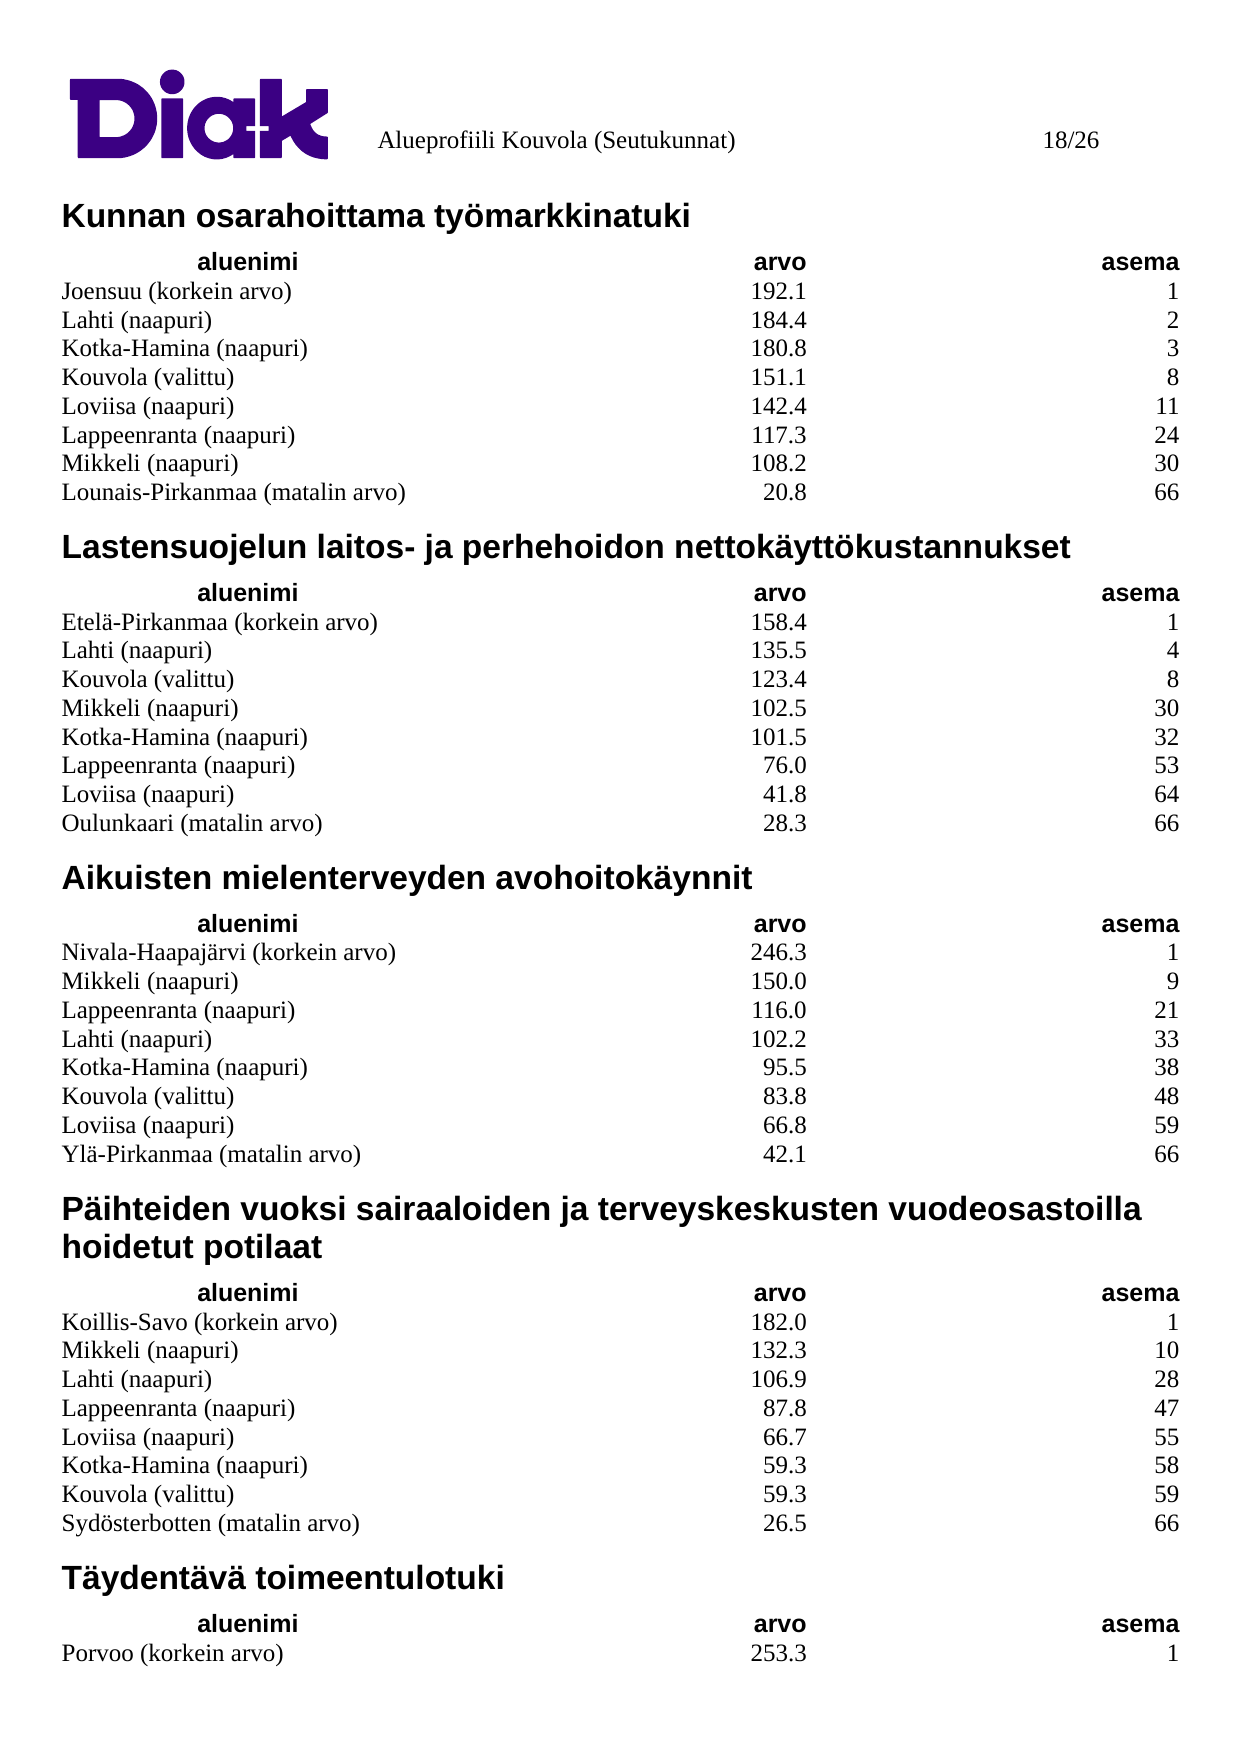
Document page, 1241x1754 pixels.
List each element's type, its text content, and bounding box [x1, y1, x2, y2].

table_cell 59.3 [434, 1479, 806, 1508]
table_cell 33 [806, 1024, 1179, 1052]
table_header arvo [434, 247, 806, 276]
table_cell 1 [806, 276, 1179, 305]
table_cell Etelä-Pirkanmaa (korkein arvo) [61, 607, 434, 636]
table_cell 76.0 [434, 751, 806, 779]
table_cell 3 [806, 334, 1179, 362]
subtitle Aikuisten mielenterveyden avohoitokäynnit [61, 858, 1179, 896]
table_cell 21 [806, 995, 1179, 1024]
table_cell 1 [806, 607, 1179, 636]
table_cell Lappeenranta (naapuri) [61, 751, 434, 779]
table_cell 9 [806, 966, 1179, 995]
table_header aluenimi [61, 578, 434, 607]
table_cell Sydösterbotten (matalin arvo) [61, 1508, 434, 1537]
table_header arvo [434, 1278, 806, 1307]
table_cell Ylä-Pirkanmaa (matalin arvo) [61, 1139, 434, 1167]
table_cell Joensuu (korkein arvo) [61, 276, 434, 305]
table_cell 32 [806, 722, 1179, 751]
table_header asema [806, 578, 1179, 607]
table_cell 83.8 [434, 1081, 806, 1110]
table_cell 95.5 [434, 1053, 806, 1081]
table_cell 66.7 [434, 1422, 806, 1451]
subtitle Kunnan osarahoittama työmarkkinatuki [61, 196, 1179, 235]
table_cell 38 [806, 1053, 1179, 1081]
table_cell 48 [806, 1081, 1179, 1110]
table_cell Lounais-Pirkanmaa (matalin arvo) [61, 477, 434, 506]
table_cell 10 [806, 1336, 1179, 1364]
table_cell 102.2 [434, 1024, 806, 1052]
table_cell 132.3 [434, 1336, 806, 1364]
table_cell 117.3 [434, 420, 806, 448]
table_cell 41.8 [434, 779, 806, 808]
table_header asema [806, 909, 1179, 937]
table_cell Oulunkaari (matalin arvo) [61, 808, 434, 837]
table_cell Kotka-Hamina (naapuri) [61, 1451, 434, 1479]
table_cell Nivala-Haapajärvi (korkein arvo) [61, 938, 434, 966]
table_cell Loviisa (naapuri) [61, 391, 434, 420]
table_cell 8 [806, 362, 1179, 391]
table_cell 20.8 [434, 477, 806, 506]
table_cell 253.3 [434, 1638, 806, 1666]
table_cell Kotka-Hamina (naapuri) [61, 1053, 434, 1081]
table_cell 182.0 [434, 1307, 806, 1336]
table_cell 66 [806, 808, 1179, 837]
table_cell 53 [806, 751, 1179, 779]
table_cell 246.3 [434, 938, 806, 966]
table_cell 150.0 [434, 966, 806, 995]
table_cell Kouvola (valittu) [61, 1479, 434, 1508]
table_cell 116.0 [434, 995, 806, 1024]
table_cell 2 [806, 305, 1179, 333]
table_cell 87.8 [434, 1393, 806, 1422]
subtitle Päihteiden vuoksi sairaaloiden ja terveyskeskusten vuodeosastoilla hoidetut potilaat [61, 1188, 1179, 1266]
table_cell 59 [806, 1110, 1179, 1139]
table_cell 123.4 [434, 664, 806, 693]
table_header arvo [434, 1609, 806, 1638]
table_cell 1 [806, 1307, 1179, 1336]
table_cell 11 [806, 391, 1179, 420]
table_cell Lahti (naapuri) [61, 1364, 434, 1393]
subtitle Täydentävä toimeentulotuki [61, 1558, 1179, 1596]
table_cell Mikkeli (naapuri) [61, 449, 434, 477]
table_cell 26.5 [434, 1508, 806, 1537]
table_cell 135.5 [434, 636, 806, 664]
table_cell Lappeenranta (naapuri) [61, 995, 434, 1024]
table_cell 59.3 [434, 1451, 806, 1479]
table_cell 180.8 [434, 334, 806, 362]
table_cell Kouvola (valittu) [61, 1081, 434, 1110]
table_cell Lahti (naapuri) [61, 1024, 434, 1052]
table_cell Loviisa (naapuri) [61, 1110, 434, 1139]
table_cell 64 [806, 779, 1179, 808]
table_cell 30 [806, 693, 1179, 722]
table_cell Porvoo (korkein arvo) [61, 1638, 434, 1666]
table_cell 1 [806, 1638, 1179, 1666]
table_cell 158.4 [434, 607, 806, 636]
table_cell 30 [806, 449, 1179, 477]
table_cell 42.1 [434, 1139, 806, 1167]
table_cell 101.5 [434, 722, 806, 751]
table_cell Mikkeli (naapuri) [61, 1336, 434, 1364]
table_header asema [806, 1609, 1179, 1638]
table_cell 66 [806, 1508, 1179, 1537]
table_header asema [806, 1278, 1179, 1307]
table_cell Kouvola (valittu) [61, 362, 434, 391]
table_cell Lappeenranta (naapuri) [61, 1393, 434, 1422]
table_cell 55 [806, 1422, 1179, 1451]
table_cell 47 [806, 1393, 1179, 1422]
table_cell Kotka-Hamina (naapuri) [61, 334, 434, 362]
table_cell 192.1 [434, 276, 806, 305]
table_cell Kouvola (valittu) [61, 664, 434, 693]
table_cell 28 [806, 1364, 1179, 1393]
table_cell 58 [806, 1451, 1179, 1479]
table_cell Loviisa (naapuri) [61, 1422, 434, 1451]
table_cell 151.1 [434, 362, 806, 391]
table_cell 66.8 [434, 1110, 806, 1139]
table_cell Lahti (naapuri) [61, 636, 434, 664]
table_cell 66 [806, 477, 1179, 506]
table_header asema [806, 247, 1179, 276]
table_cell 66 [806, 1139, 1179, 1167]
table_cell 59 [806, 1479, 1179, 1508]
table_cell 4 [806, 636, 1179, 664]
table_cell 8 [806, 664, 1179, 693]
table_cell Mikkeli (naapuri) [61, 966, 434, 995]
table_cell 28.3 [434, 808, 806, 837]
table_header arvo [434, 578, 806, 607]
subtitle Lastensuojelun laitos- ja perhehoidon nettokäyttökustannukset [61, 527, 1179, 566]
table_header aluenimi [61, 247, 434, 276]
table_header aluenimi [61, 1278, 434, 1307]
table_cell 106.9 [434, 1364, 806, 1393]
table_cell 142.4 [434, 391, 806, 420]
table_cell 1 [806, 938, 1179, 966]
table_header aluenimi [61, 1609, 434, 1638]
table_cell Koillis-Savo (korkein arvo) [61, 1307, 434, 1336]
table_header arvo [434, 909, 806, 937]
table_cell Mikkeli (naapuri) [61, 693, 434, 722]
table_cell Loviisa (naapuri) [61, 779, 434, 808]
table_cell 24 [806, 420, 1179, 448]
table_cell 102.5 [434, 693, 806, 722]
table_header aluenimi [61, 909, 434, 937]
table_cell Lappeenranta (naapuri) [61, 420, 434, 448]
table_cell 108.2 [434, 449, 806, 477]
table_cell Kotka-Hamina (naapuri) [61, 722, 434, 751]
table_cell Lahti (naapuri) [61, 305, 434, 333]
table_cell 184.4 [434, 305, 806, 333]
